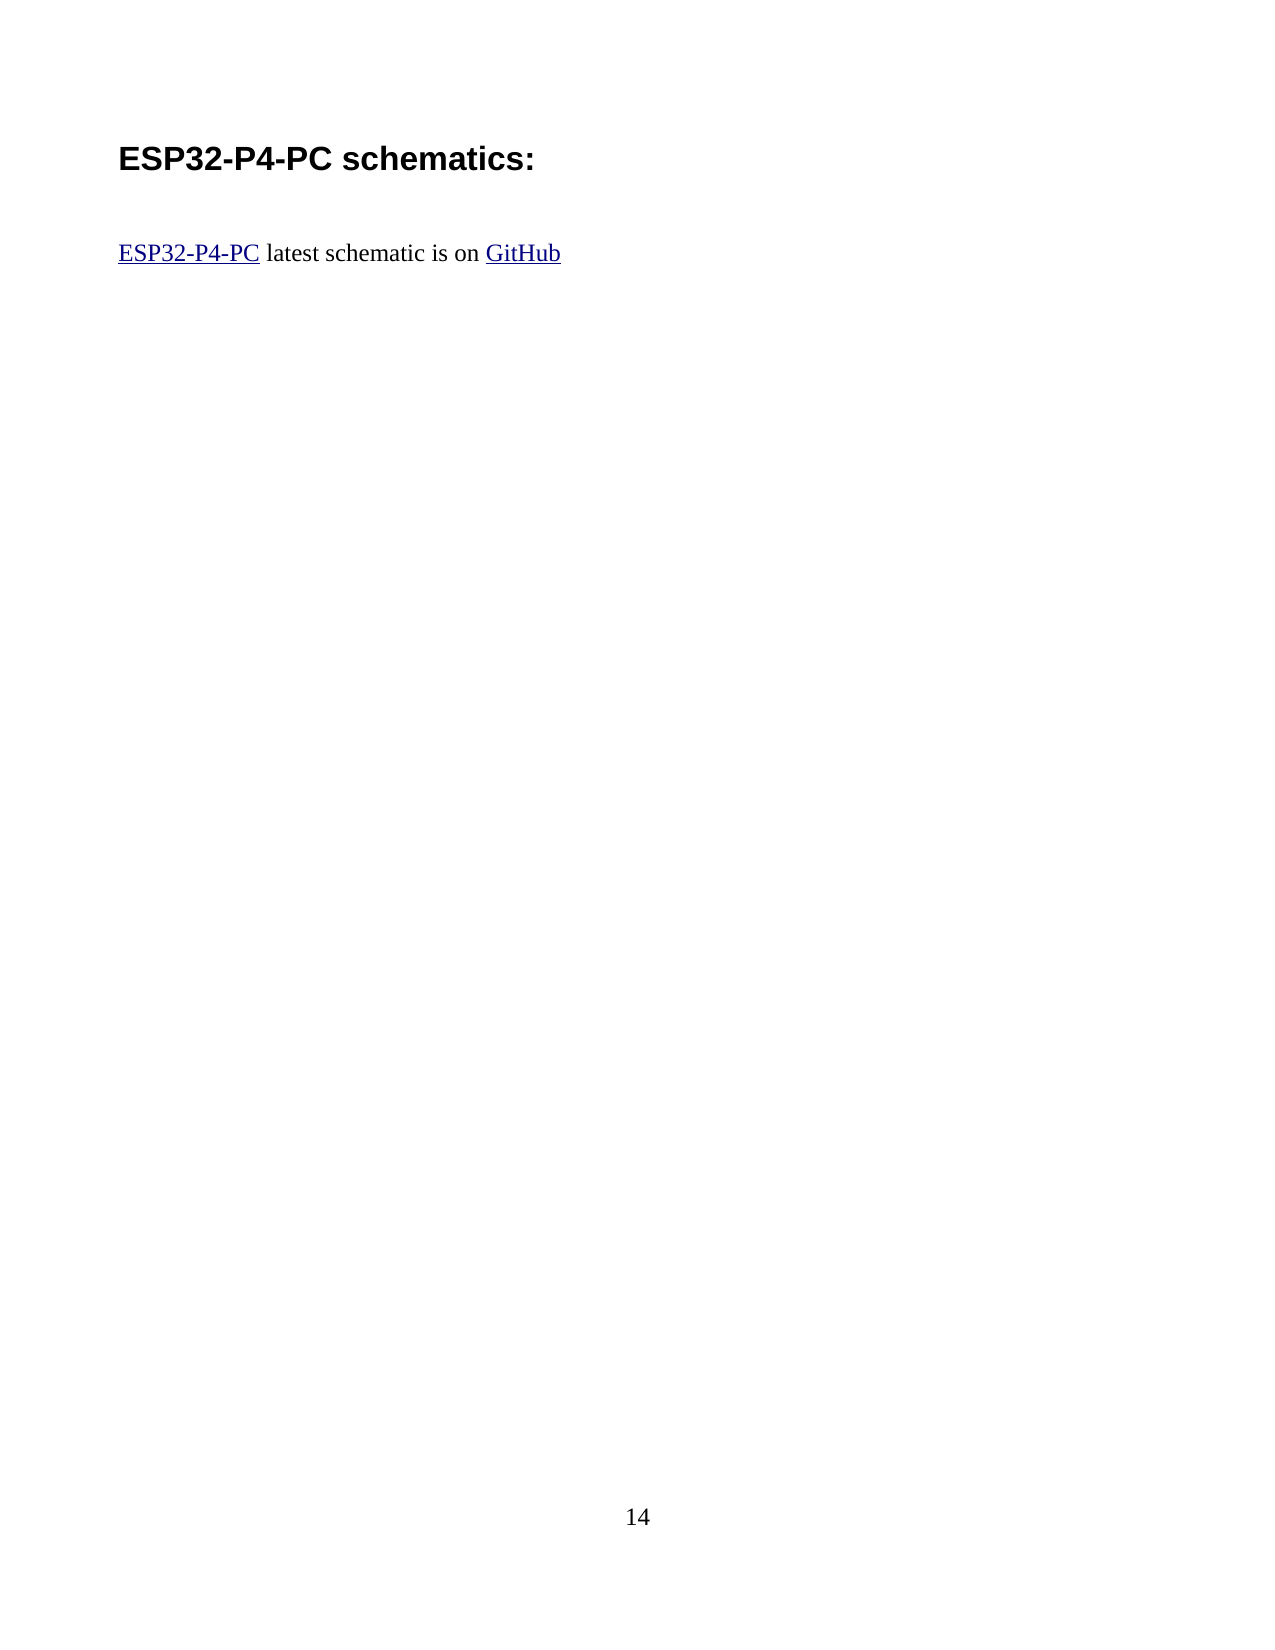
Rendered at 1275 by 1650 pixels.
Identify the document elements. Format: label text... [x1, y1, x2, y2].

text ESP32-P4-PC latest schematic is on GitHub [118, 238, 1157, 266]
subtitle ESP32-P4-PC schematics: [118, 139, 1157, 178]
